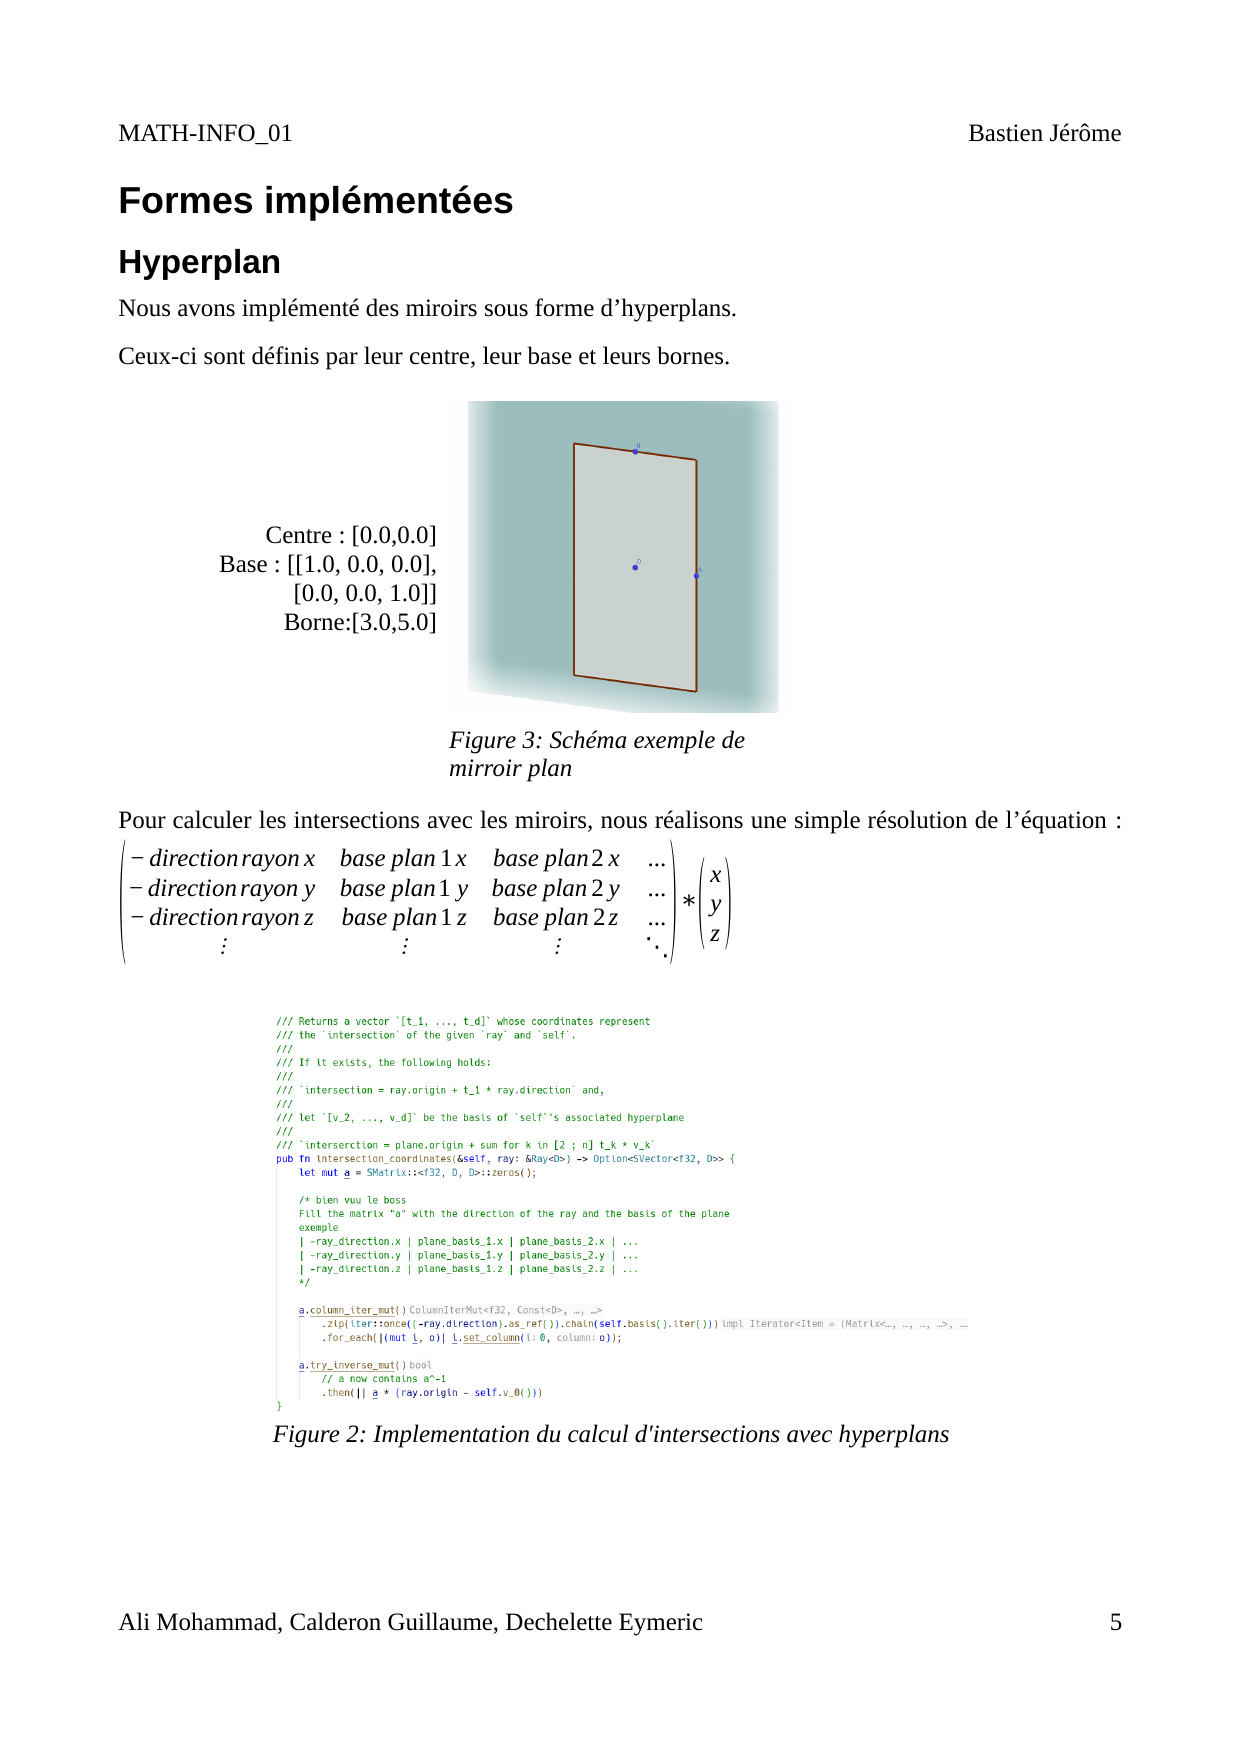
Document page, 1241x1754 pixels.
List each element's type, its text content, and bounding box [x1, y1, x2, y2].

text Nous avons implémenté des miroirs sous forme d’hyperplans. [118, 293, 1122, 322]
text Base : [[1.0, 0.0, 0.0], [124, 549, 437, 578]
text Ceux-ci sont définis par leur centre, leur base et leurs bornes. [118, 341, 1122, 370]
text Centre : [0.0,0.0] [124, 520, 437, 549]
text Pour calculer les intersections avec les miroirs, nous réalisons une simple résolution de l’équation : [118, 389, 1122, 968]
picture [448, 401, 792, 713]
subtitle Formes implémentées [118, 178, 1122, 222]
text Figure 2: Implementation du calcul d'intersections avec hyperplans [273, 1420, 967, 1448]
text Figure 3: Schéma exemple de mirroir plan [449, 713, 791, 782]
subtitle Hyperplan [118, 242, 1122, 281]
text Borne:[3.0,5.0] [124, 607, 437, 635]
picture [272, 1007, 968, 1420]
text [0.0, 0.0, 1.0]] [124, 578, 437, 607]
